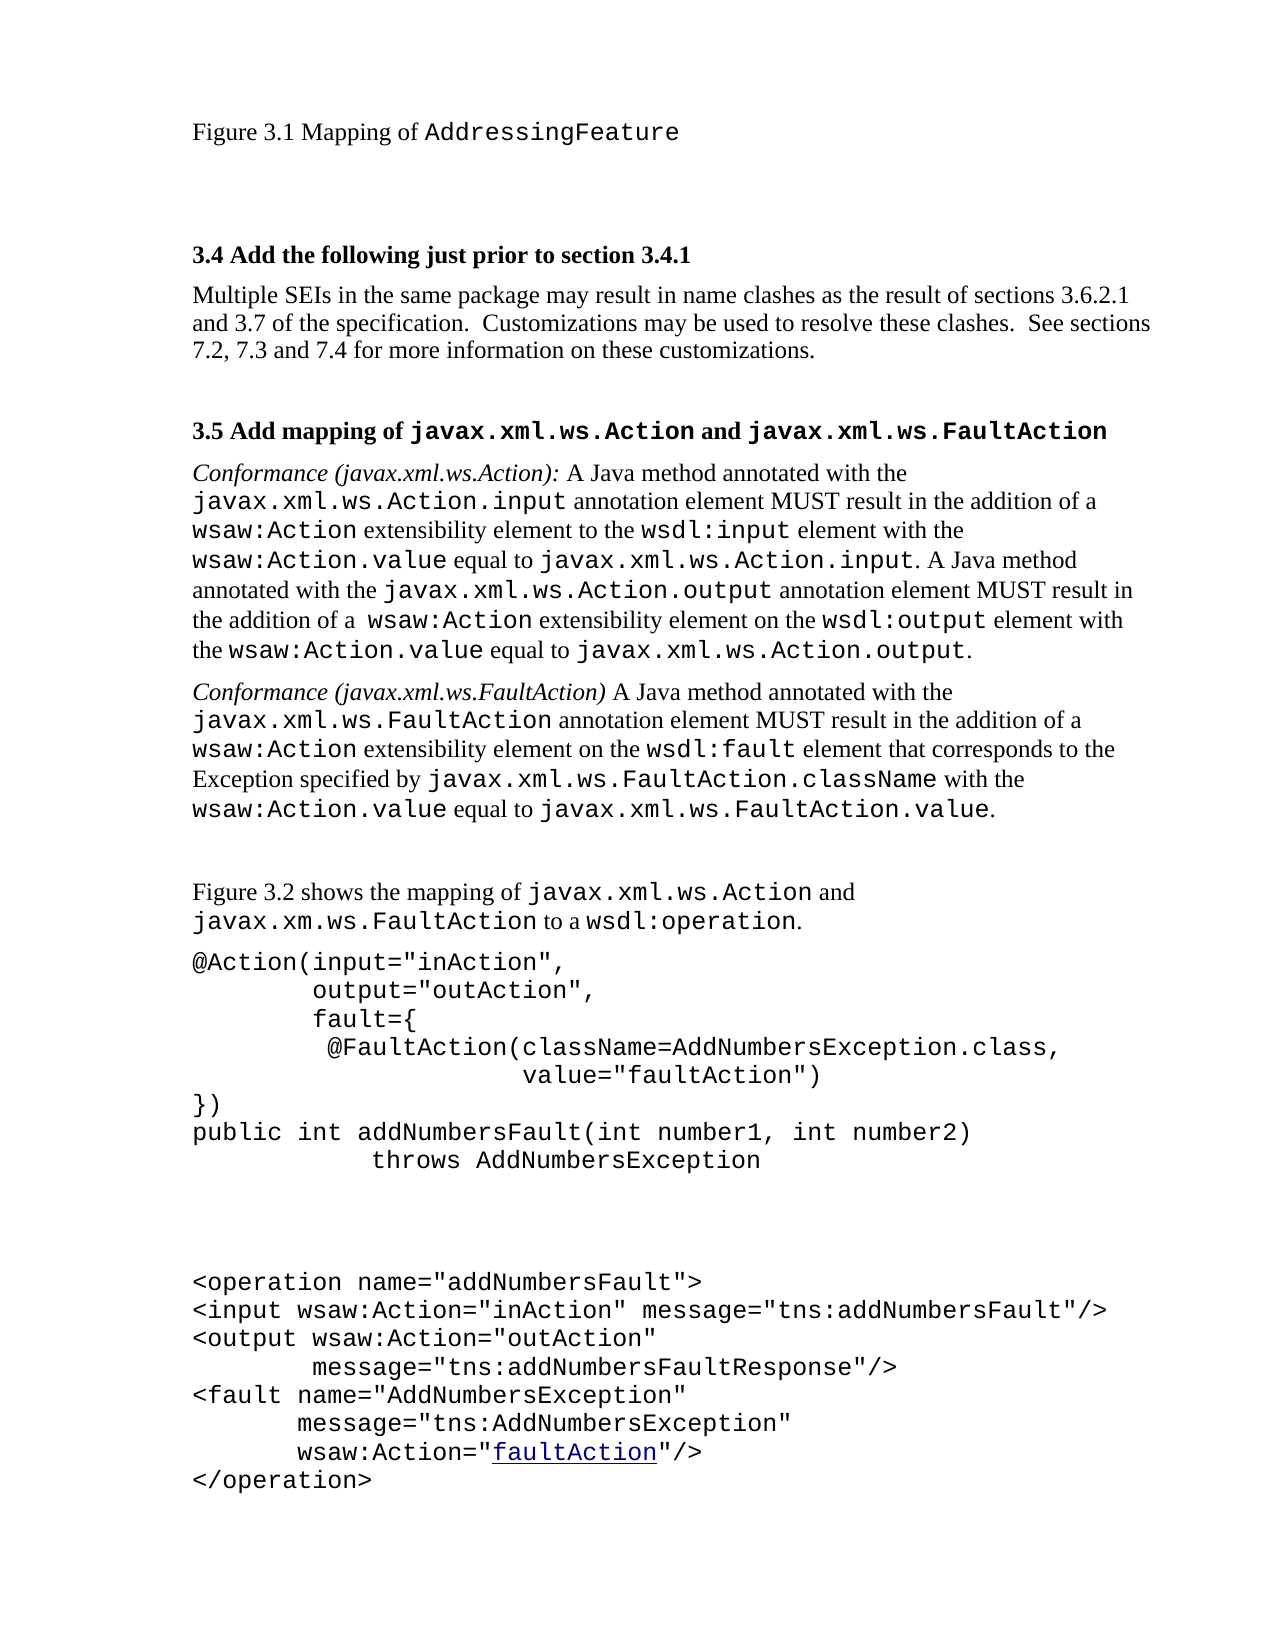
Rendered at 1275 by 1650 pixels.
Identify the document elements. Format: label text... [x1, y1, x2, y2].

text Multiple SEIs in the same package may result in name clashes as the result of sections 3.6.2.1 and 3.7 of the specification. Customizations may be used to resolve these clashes. See sections 7.2, 7.3 and 7.4 for more information on these customizations. [192, 281, 1157, 364]
text Figure 3.2 shows the mapping of javax.xml.ws.Action and javax.xm.ws.FaultAction to a wsdl:operation. [192, 878, 1157, 937]
text Conformance (javax.xml.ws.FaultAction) A Java method annotated with the javax.xml.ws.FaultAction annotation element MUST result in the addition of a wsaw:Action extensibility element on the wsdl:fault element that corresponds to the Exception specified by javax.xml.ws.FaultAction.className with the wsaw:Action.value equal to javax.xml.ws.FaultAction.value. [192, 678, 1157, 825]
text 3.4 Add the following just prior to section 3.4.1 [192, 241, 1157, 268]
text Figure 3.1 Mapping of AddressingFeature [192, 118, 1157, 148]
text Conformance (javax.xml.ws.Action): A Java method annotated with the javax.xml.ws.Action.input annotation element MUST result in the addition of a wsaw:Action extensibility element to the wsdl:input element with the wsaw:Action.value equal to javax.xml.ws.Action.input. A Java method annotated with the javax.xml.ws.Action.output annotation element MUST result in the addition of a wsaw:Action extensibility element on the wsdl:output element with the wsaw:Action.value equal to javax.xml.ws.Action.output. [192, 459, 1157, 666]
text 3.5 Add mapping of javax.xml.ws.Action and javax.xml.ws.FaultAction [192, 417, 1157, 447]
text @Action(input="inAction", output="outAction", fault={ @FaultAction(className=AddNumbersException.class, value="faultAction") }) public int addNumbersFault(int number1, int number2) throws AddNumbersException [192, 950, 1157, 1176]
text <operation name="addNumbersFault"> <input wsaw:Action="inAction" message="tns:addNumbersFault"/> <output wsaw:Action="outAction" message="tns:addNumbersFaultResponse"/> <fault name="AddNumbersException" message="tns:AddNumbersException" wsaw:Action="faultAction"/> </operation> [192, 1269, 1157, 1496]
